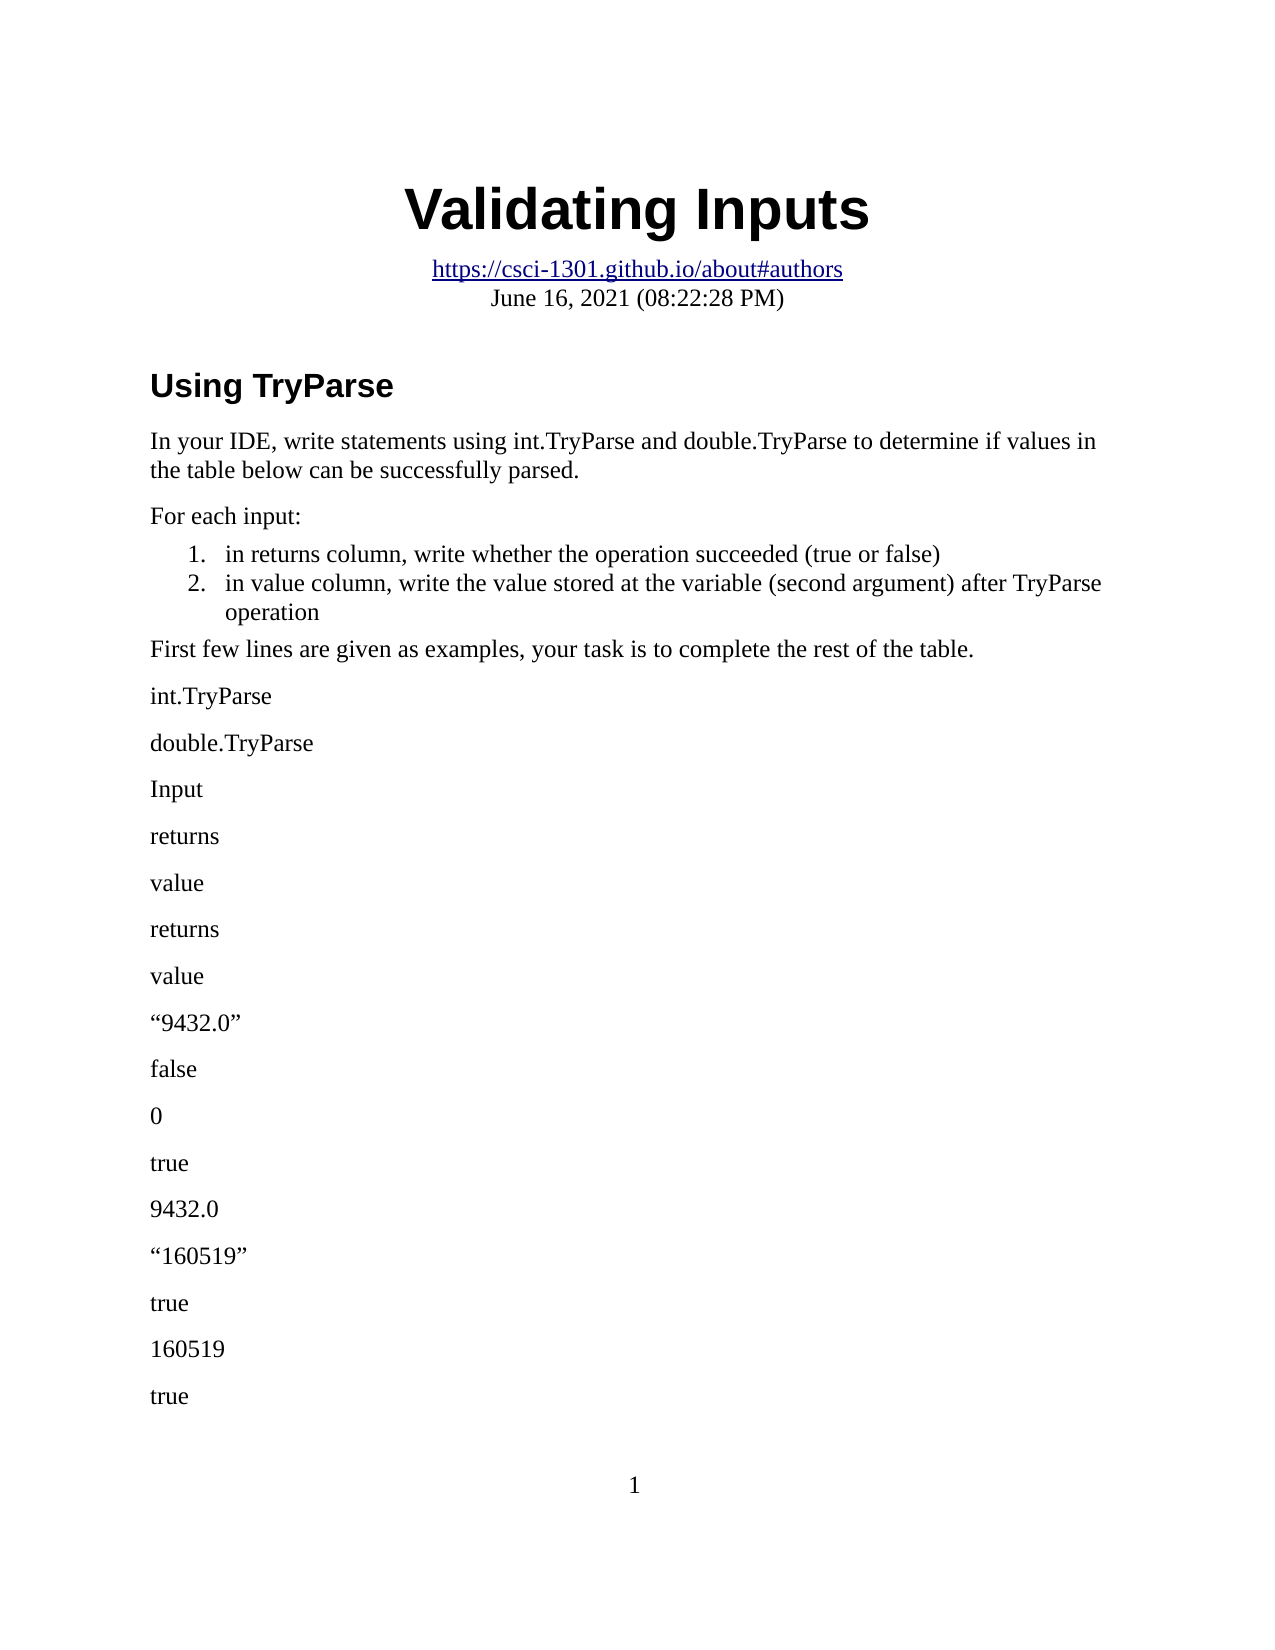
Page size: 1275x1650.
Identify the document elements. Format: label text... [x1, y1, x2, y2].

text value [150, 868, 1125, 896]
text false [150, 1054, 1125, 1083]
text int.TryParse [150, 681, 1125, 710]
list in value column, write the value stored at the variable (second argument) after TryParse operation [187, 568, 1125, 625]
text returns [150, 821, 1125, 850]
text June 16, 2021 (08:22:28 PM) [150, 283, 1125, 312]
text First few lines are given as examples, your task is to complete the rest of the table. [150, 634, 1125, 663]
text Input [150, 774, 1125, 803]
text “160519” [150, 1241, 1125, 1270]
text true [150, 1381, 1125, 1410]
text For each input: [150, 501, 1125, 530]
title Validating Inputs [150, 175, 1125, 242]
text In your IDE, write statements using int.TryParse and double.TryParse to determine if values in the table below can be successfully parsed. [150, 426, 1125, 483]
text double.TryParse [150, 728, 1125, 756]
text 160519 [150, 1334, 1125, 1363]
text 9432.0 [150, 1194, 1125, 1223]
text https://csci-1301.github.io/about#authors [150, 254, 1125, 283]
text true [150, 1148, 1125, 1176]
text “9432.0” [150, 1008, 1125, 1036]
text value [150, 961, 1125, 990]
list in returns column, write whether the operation succeeded (true or false) [187, 539, 1125, 568]
text true [150, 1288, 1125, 1316]
text returns [150, 914, 1125, 943]
text 0 [150, 1101, 1125, 1130]
subtitle Using TryParse [150, 366, 1125, 404]
